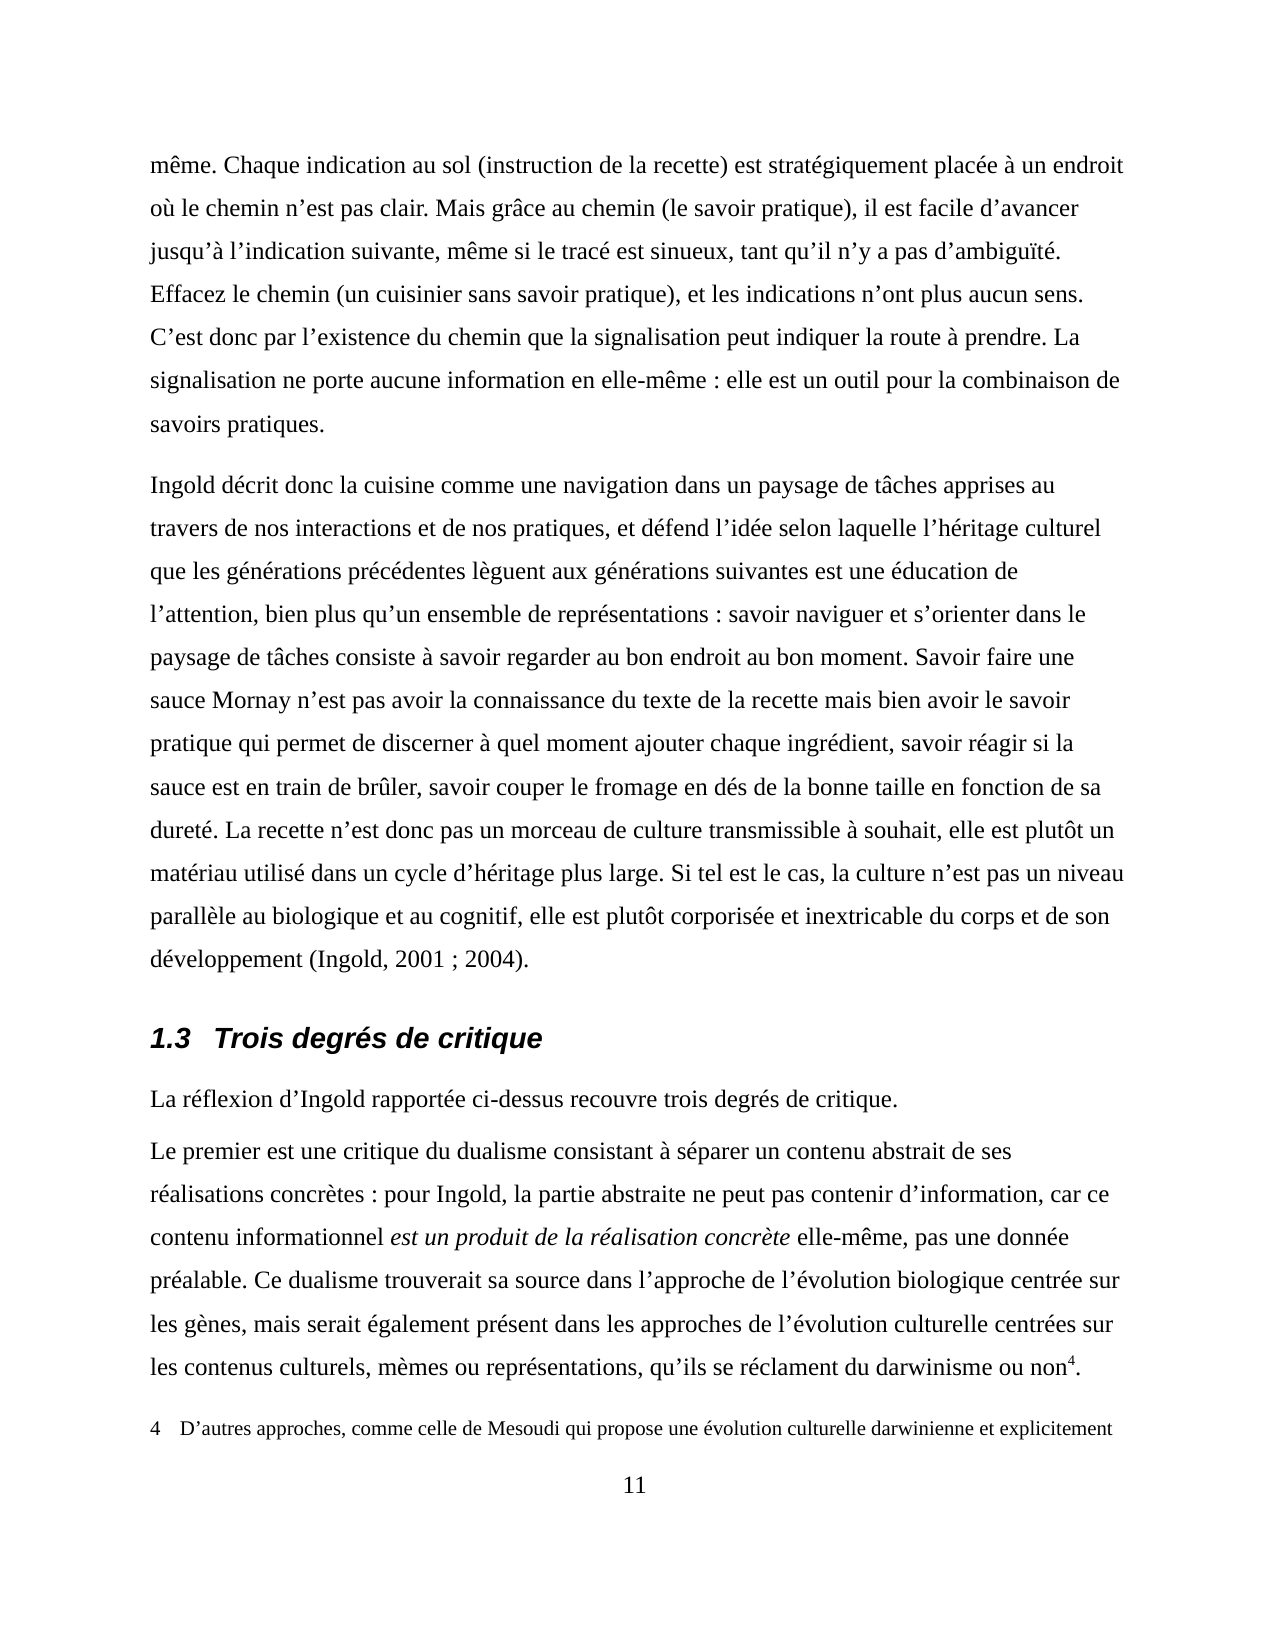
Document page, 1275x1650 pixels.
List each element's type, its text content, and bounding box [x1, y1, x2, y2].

subtitle Trois degrés de critique [150, 1021, 1125, 1055]
text La réflexion d’Ingold rapportée ci-dessus recouvre trois degrés de critique. [150, 1084, 1125, 1113]
text même. Chaque indication au sol (instruction de la recette) est stratégiquement placée à un endroit où le chemin n’est pas clair. Mais grâce au chemin (le savoir pratique), il est facile d’avancer jusqu’à l’indication suivante, même si le tracé est sinueux, tant qu’il n’y a pas d’ambiguïté. Effacez le chemin (un cuisinier sans savoir pratique), et les indications n’ont plus aucun sens. C’est donc par l’existence du chemin que la signalisation peut indiquer la route à prendre. La signalisation ne porte aucune information en elle-même : elle est un outil pour la combinaison de savoirs pratiques. [150, 150, 1125, 437]
text D’autres approches, comme celle de Mesoudi qui propose une évolution culturelle darwinienne et explicitement [150, 1416, 1125, 1440]
text Ingold décrit donc la cuisine comme une navigation dans un paysage de tâches apprises au travers de nos interactions et de nos pratiques, et défend l’idée selon laquelle l’héritage culturel que les générations précédentes lèguent aux générations suivantes est une éducation de l’attention, bien plus qu’un ensemble de représentations : savoir naviguer et s’orienter dans le paysage de tâches consiste à savoir regarder au bon endroit au bon moment. Savoir faire une sauce Mornay n’est pas avoir la connaissance du texte de la recette mais bien avoir le savoir pratique qui permet de discerner à quel moment ajouter chaque ingrédient, savoir réagir si la sauce est en train de brûler, savoir couper le fromage en dés de la bonne taille en fonction de sa dureté. La recette n’est donc pas un morceau de culture transmissible à souhait, elle est plutôt un matériau utilisé dans un cycle d’héritage plus large. Si tel est le cas, la culture n’est pas un niveau parallèle au biologique et au cognitif, elle est plutôt corporisée et inextricable du corps et de son développement (Ingold, 2001 ; 2004). [150, 470, 1125, 973]
text Le premier est une critique du dualisme consistant à séparer un contenu abstrait de ses réalisations concrètes : pour Ingold, la partie abstraite ne peut pas contenir d’information, car ce contenu informationnel est un produit de la réalisation concrète elle-même, pas une donnée préalable. Ce dualisme trouverait sa source dans l’approche de l’évolution biologique centrée sur les gènes, mais serait également présent dans les approches de l’évolution culturelle centrées sur les contenus culturels, mèmes ou représentations, qu’ils se réclament du darwinisme ou non. [150, 1136, 1125, 1381]
